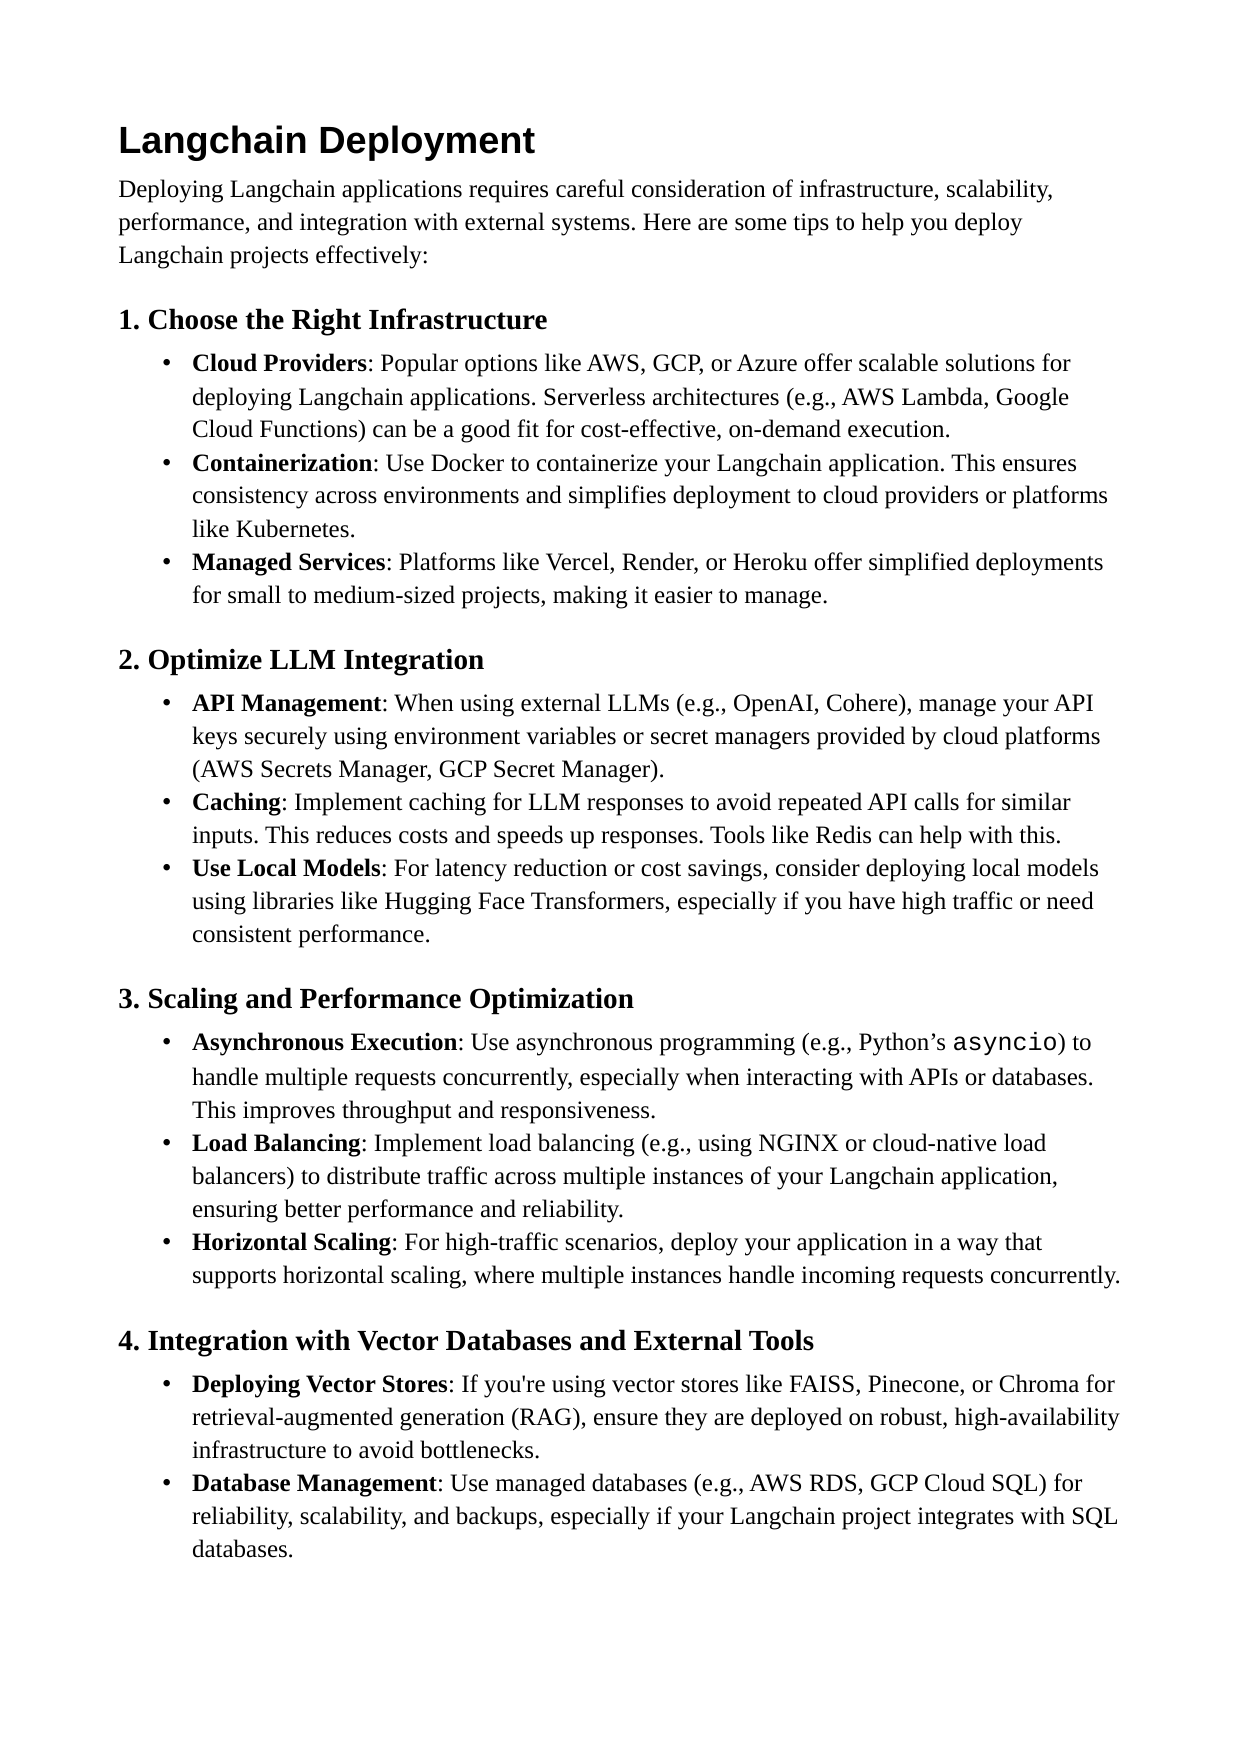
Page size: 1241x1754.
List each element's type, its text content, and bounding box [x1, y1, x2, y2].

list Horizontal Scaling: For high-traffic scenarios, deploy your application in a way that supports horizontal scaling, where multiple instances handle incoming requests concurrently. [162, 1227, 1122, 1289]
list Managed Services: Platforms like Vercel, Render, or Heroku offer simplified deployments for small to medium-sized projects, making it easier to manage. [162, 547, 1122, 608]
list Load Balancing: Implement load balancing (e.g., using NGINX or cloud-native load balancers) to distribute traffic across multiple instances of your Langchain application, ensuring better performance and reliability. [162, 1128, 1122, 1223]
subtitle 1. Choose the Right Infrastructure [118, 302, 1122, 336]
list Use Local Models: For latency reduction or cost savings, consider deploying local models using libraries like Hugging Face Transformers, especially if you have high traffic or need consistent performance. [162, 853, 1122, 948]
subtitle 2. Optimize LLM Integration [118, 642, 1122, 675]
list Deploying Vector Stores: If you're using vector stores like FAISS, Pinecone, or Chroma for retrieval-augmented generation (RAG), ensure they are deployed on robust, high-availability infrastructure to avoid bottlenecks. [162, 1369, 1122, 1463]
list Database Management: Use managed databases (e.g., AWS RDS, GCP Cloud SQL) for reliability, scalability, and backups, especially if your Langchain project integrates with SQL databases. [162, 1468, 1122, 1563]
subtitle Langchain Deployment [118, 118, 1122, 162]
list API Management: When using external LLMs (e.g., OpenAI, Cohere), manage your API keys securely using environment variables or secret managers provided by cloud platforms (AWS Secrets Manager, GCP Secret Manager). [162, 688, 1122, 783]
list Asynchronous Execution: Use asynchronous programming (e.g., Python’s asyncio) to handle multiple requests concurrently, especially when interacting with APIs or databases. This improves throughput and responsiveness. [162, 1027, 1122, 1124]
list Cloud Providers: Popular options like AWS, GCP, or Azure offer scalable solutions for deploying Langchain applications. Serverless architectures (e.g., AWS Lambda, Google Cloud Functions) can be a good fit for cost-effective, on-demand execution. [162, 348, 1122, 443]
list Containerization: Use Docker to containerize your Langchain application. This ensures consistency across environments and simplifies deployment to cloud providers or platforms like Kubernetes. [162, 448, 1122, 542]
text Deploying Langchain applications requires careful consideration of infrastructure, scalability, performance, and integration with external systems. Here are some tips to help you deploy Langchain projects effectively: [118, 174, 1122, 269]
subtitle 3. Scaling and Performance Optimization [118, 981, 1122, 1015]
subtitle 4. Integration with Vector Databases and External Tools [118, 1323, 1122, 1356]
list Caching: Implement caching for LLM responses to avoid repeated API calls for similar inputs. This reduces costs and speeds up responses. Tools like Redis can help with this. [162, 787, 1122, 849]
